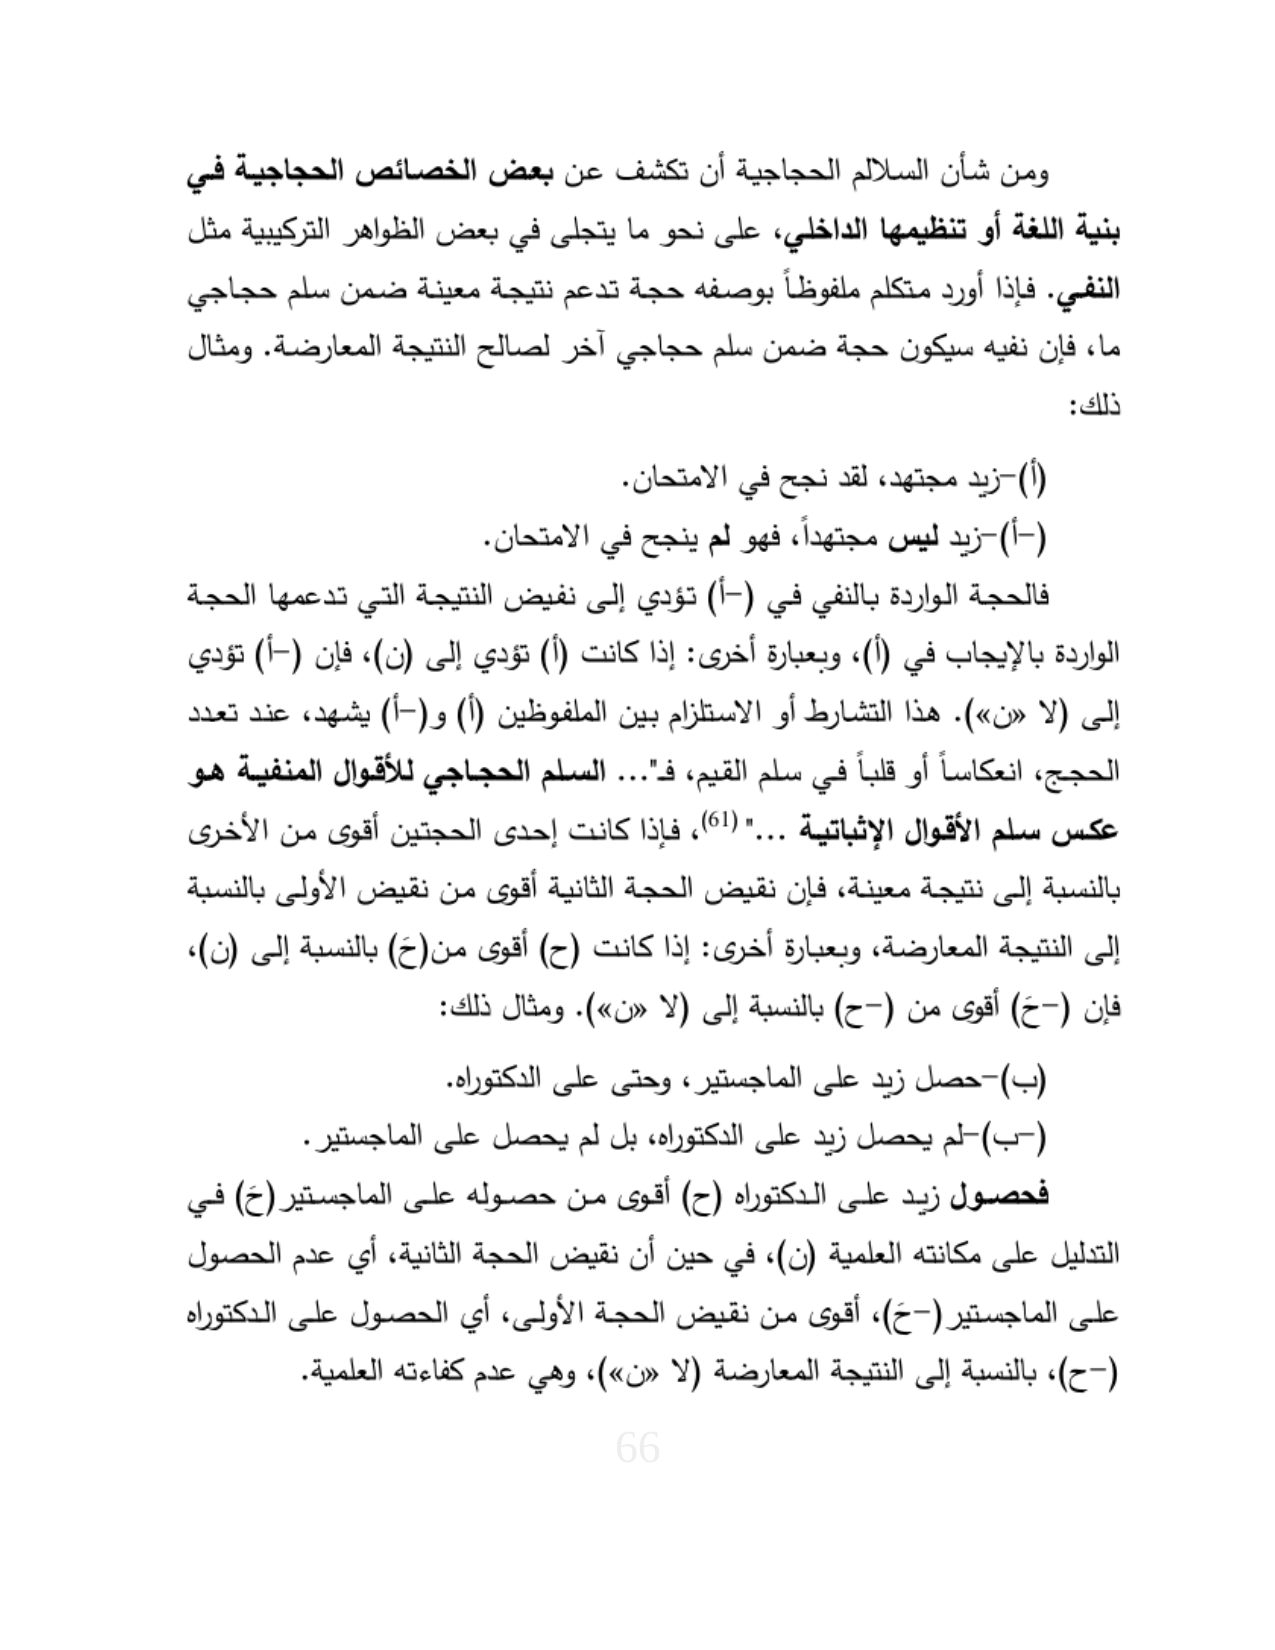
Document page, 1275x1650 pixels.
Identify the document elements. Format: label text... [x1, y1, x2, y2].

picture [118, 118, 1158, 1420]
text 66 [118, 1420, 1157, 1472]
